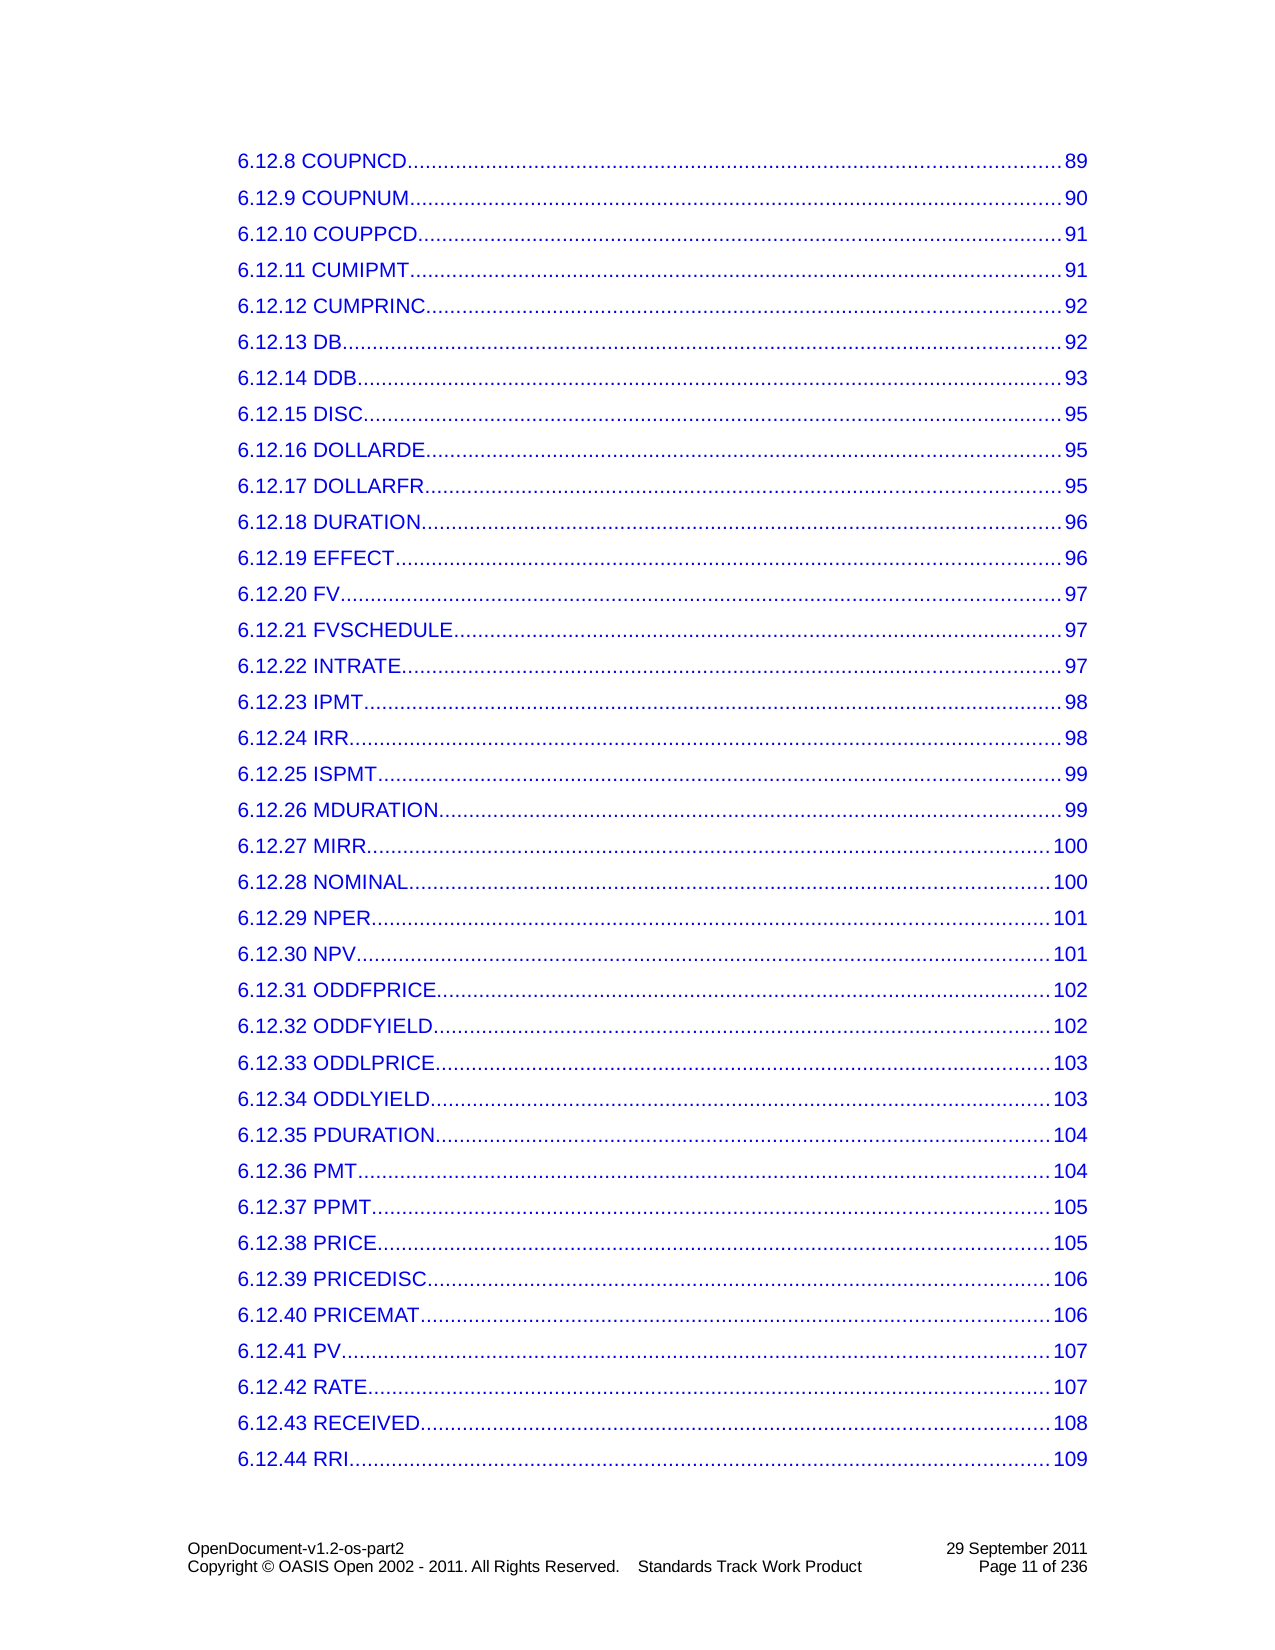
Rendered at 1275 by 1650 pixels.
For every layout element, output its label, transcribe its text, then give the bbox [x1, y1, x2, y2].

text 6.12.27 MIRR 100 [237, 835, 1088, 858]
text 6.12.41 PV 107 [237, 1339, 1088, 1363]
text 6.12.38 PRICE 105 [237, 1231, 1088, 1255]
text 6.12.37 PPMT 105 [237, 1195, 1088, 1219]
text 6.12.42 RATE 107 [237, 1375, 1088, 1399]
text 6.12.13 DB 92 [237, 330, 1088, 354]
text 6.12.30 NPV 101 [237, 943, 1088, 966]
text 6.12.44 RRI 109 [237, 1447, 1088, 1471]
text 6.12.9 COUPNUM 90 [237, 186, 1088, 209]
text 6.12.21 FVSCHEDULE 97 [237, 618, 1088, 642]
text 6.12.31 ODDFPRICE 102 [237, 979, 1088, 1002]
text 6.12.23 IPMT 98 [237, 691, 1088, 714]
text 6.12.35 PDURATION 104 [237, 1123, 1088, 1147]
text 6.12.29 NPER 101 [237, 907, 1088, 930]
text 6.12.36 PMT 104 [237, 1159, 1088, 1183]
text 6.12.39 PRICEDISC 106 [237, 1267, 1088, 1291]
text 6.12.22 INTRATE 97 [237, 654, 1088, 678]
text 6.12.34 ODDLYIELD 103 [237, 1087, 1088, 1111]
text 6.12.40 PRICEMAT 106 [237, 1303, 1088, 1327]
text 6.12.18 DURATION 96 [237, 510, 1088, 534]
text 6.12.12 CUMPRINC 92 [237, 294, 1088, 318]
text 6.12.20 FV 97 [237, 582, 1088, 606]
text 6.12.17 DOLLARFR 95 [237, 474, 1088, 498]
text 6.12.16 DOLLARDE 95 [237, 438, 1088, 462]
text 6.12.8 COUPNCD 89 [237, 150, 1088, 173]
text 6.12.28 NOMINAL 100 [237, 871, 1088, 894]
text 6.12.25 ISPMT 99 [237, 763, 1088, 786]
text 6.12.32 ODDFYIELD 102 [237, 1015, 1088, 1038]
text 6.12.43 RECEIVED 108 [237, 1411, 1088, 1435]
text 6.12.26 MDURATION 99 [237, 799, 1088, 822]
text 6.12.19 EFFECT 96 [237, 546, 1088, 570]
text 6.12.14 DDB 93 [237, 366, 1088, 390]
text 6.12.33 ODDLPRICE 103 [237, 1051, 1088, 1074]
text 6.12.15 DISC 95 [237, 402, 1088, 426]
text 6.12.11 CUMIPMT 91 [237, 258, 1088, 282]
text 6.12.10 COUPPCD 91 [237, 222, 1088, 246]
text 6.12.24 IRR 98 [237, 727, 1088, 750]
